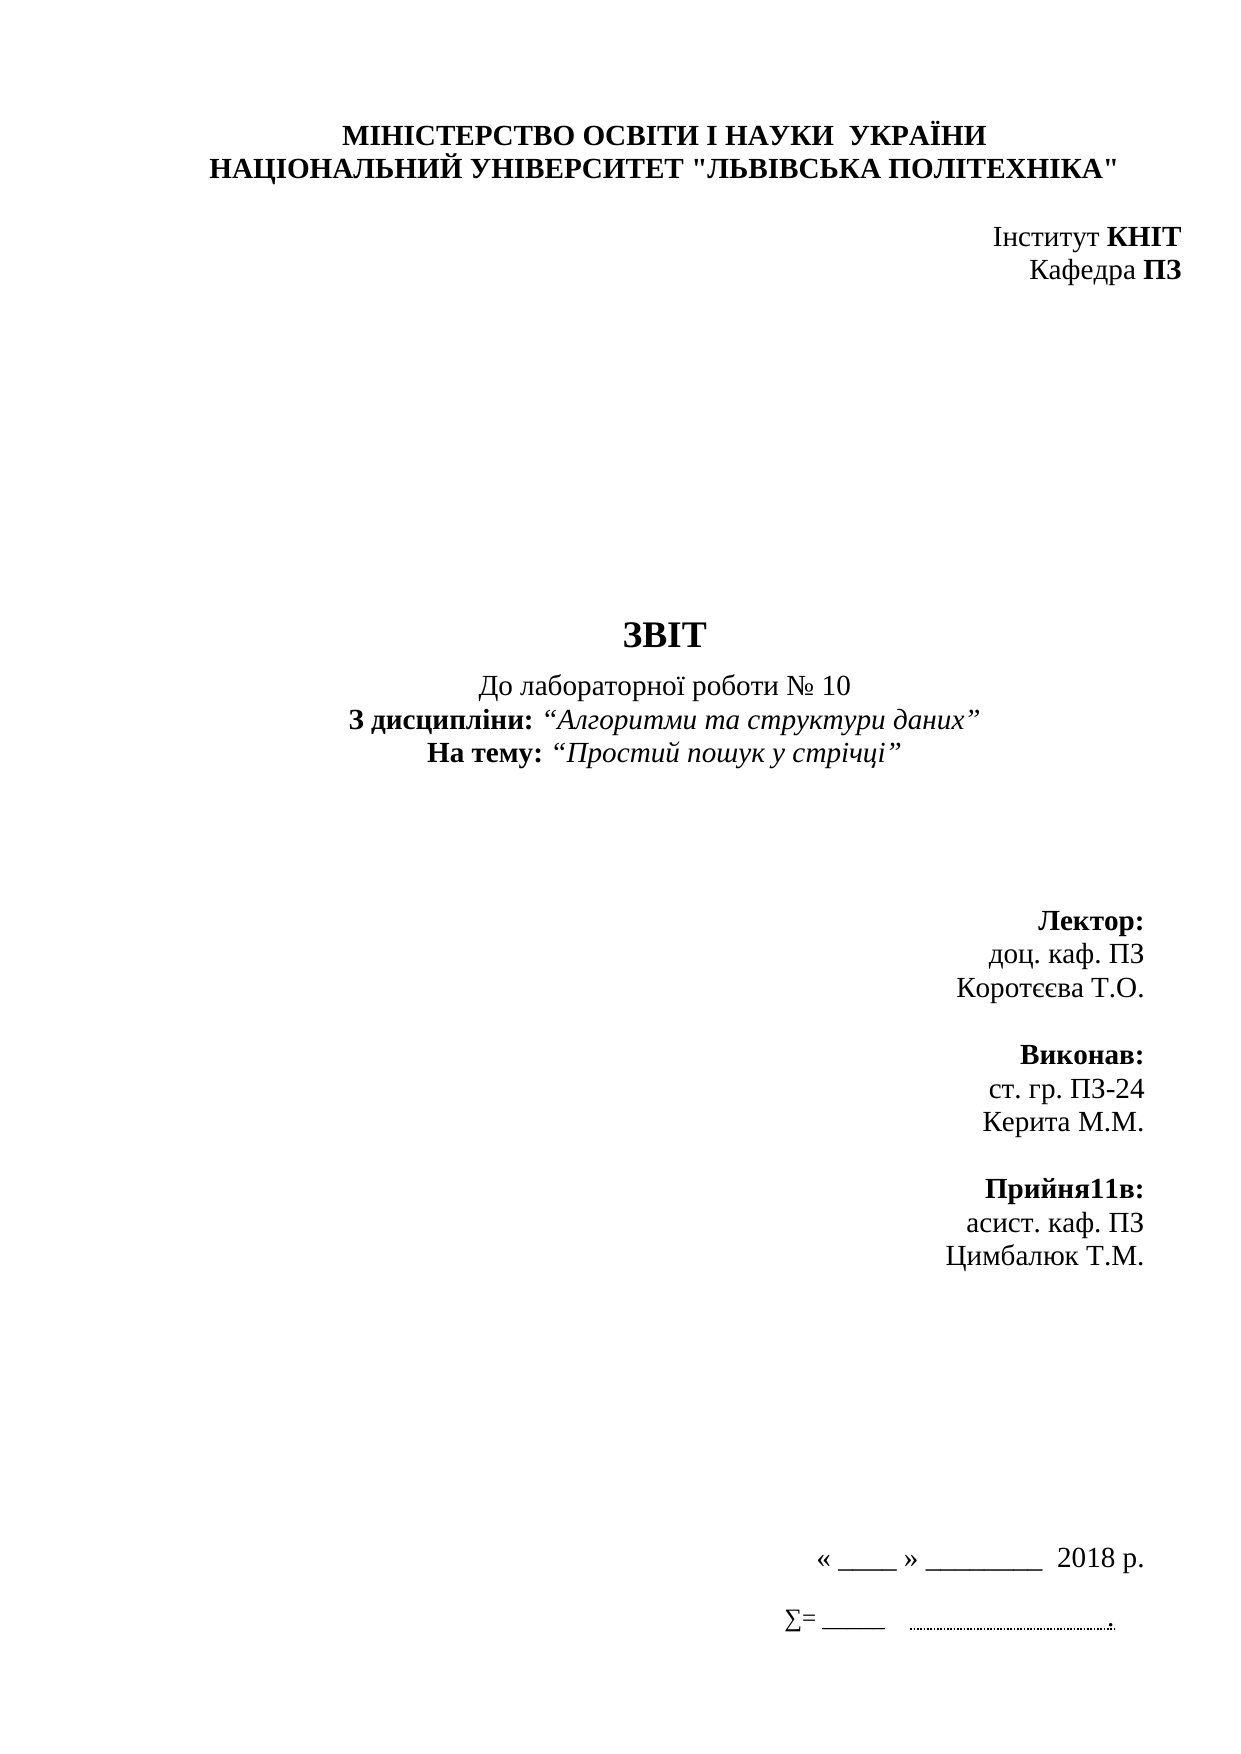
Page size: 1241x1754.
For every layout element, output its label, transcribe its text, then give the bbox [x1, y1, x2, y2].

text Керита М.М. [148, 1104, 1144, 1138]
text До лабораторної роботи № 10 [148, 668, 1181, 702]
text доц. каф. ПЗ [148, 937, 1144, 970]
text На тему: “Простий пошук у стрічці” [148, 735, 1181, 769]
text Міністерство Освіти І НАУКИ України [148, 118, 1181, 152]
text ∑= _____ . [148, 1599, 1144, 1632]
text Національний університет "Львівська політехніка" [148, 152, 1181, 185]
text асист. каф. ПЗ [148, 1205, 1144, 1238]
text Прийня11в: [148, 1171, 1144, 1205]
text Інститут КНІТ [148, 219, 1181, 252]
text Цимбалюк Т.М. [148, 1238, 1144, 1272]
text Коротєєва Т.О. [148, 970, 1144, 1004]
text ст. гр. ПЗ-24 [148, 1071, 1144, 1104]
subtitle ЗВІТ [148, 613, 1181, 656]
text Кафедра ПЗ [148, 252, 1181, 286]
text Лектор: [148, 903, 1144, 937]
text Виконав: [148, 1037, 1144, 1071]
text З дисципліни: “Алгоритми та структури даних” [148, 702, 1181, 735]
text « ____ » ________ 2018 р. [148, 1540, 1144, 1574]
